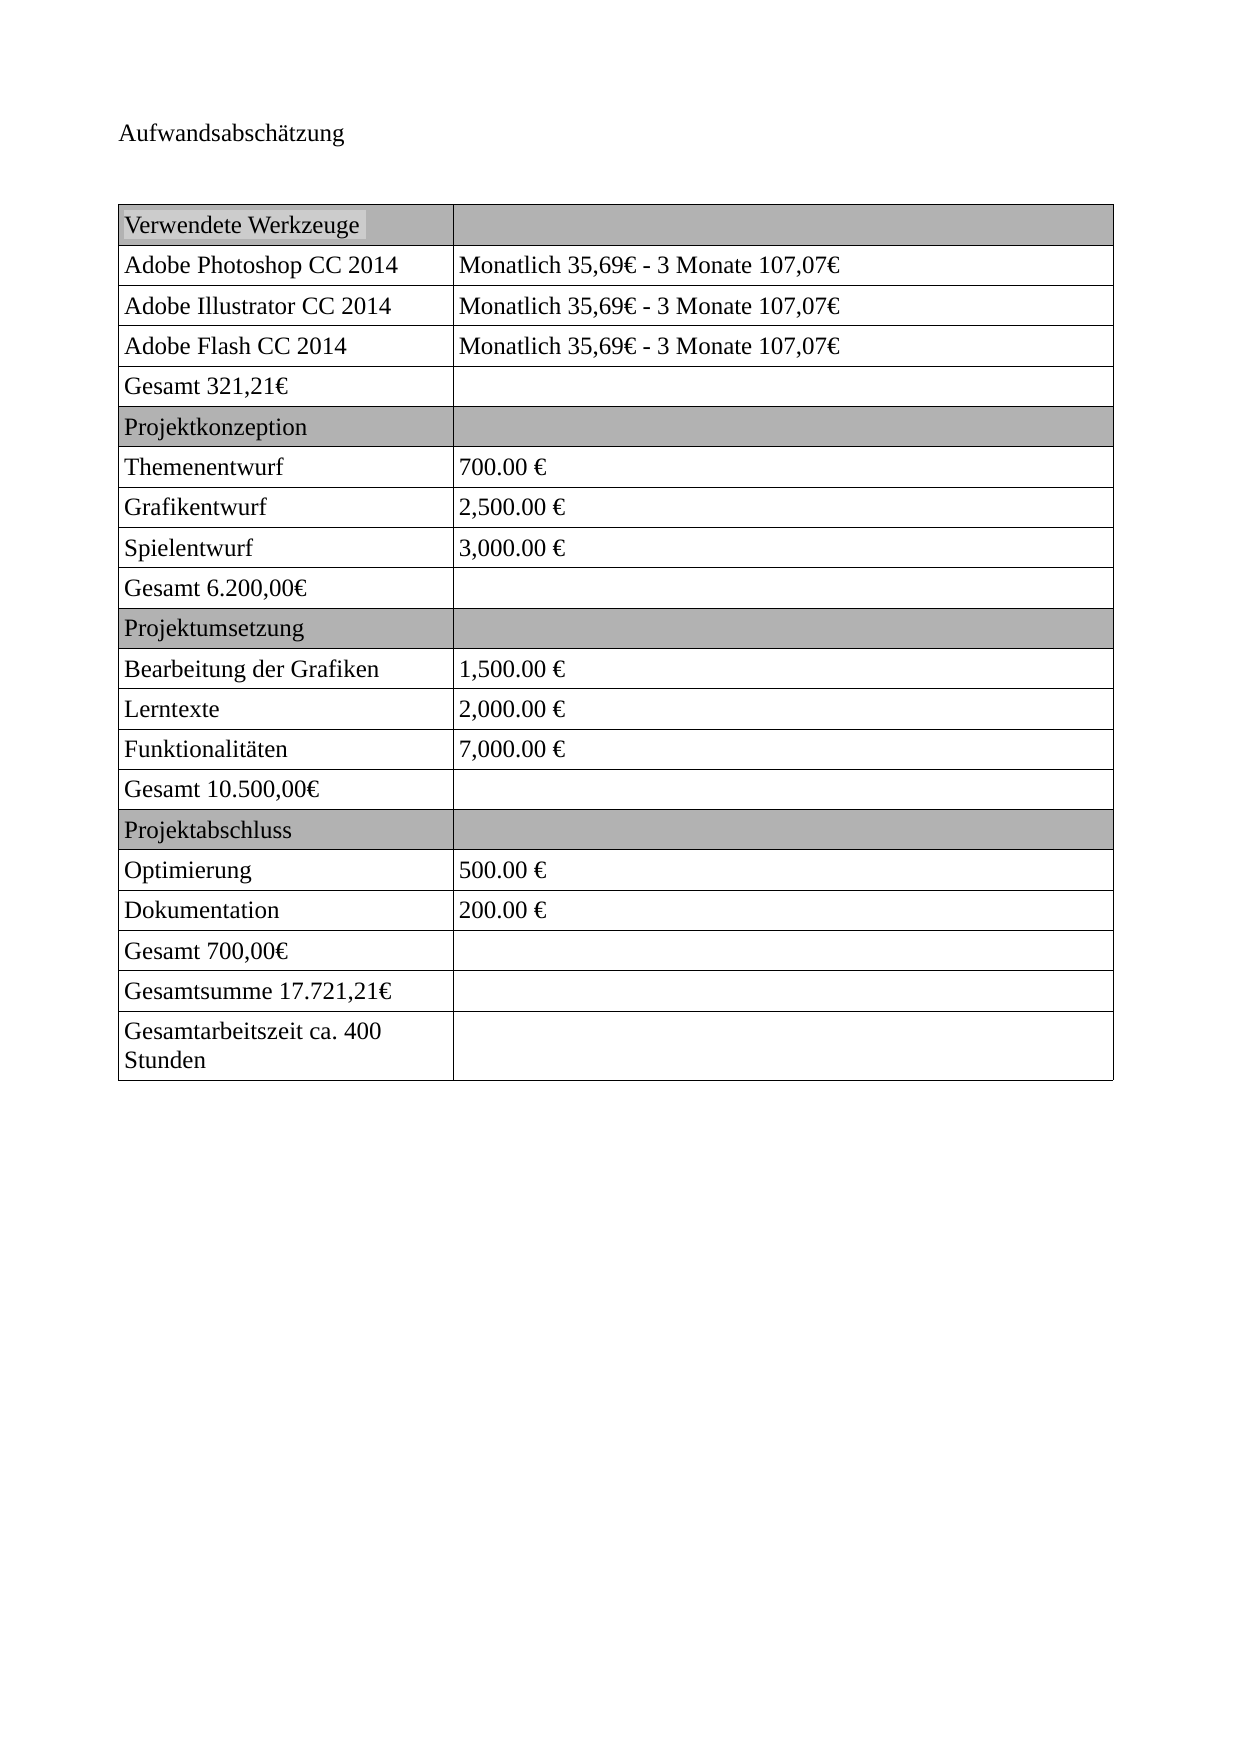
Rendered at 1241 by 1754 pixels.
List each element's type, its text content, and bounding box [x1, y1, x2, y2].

table_cell Gesamt 700,00€ [119, 931, 453, 970]
table_cell Projektumsetzung [119, 609, 453, 648]
table_cell 1.500,00 € [454, 649, 1113, 688]
table_cell [454, 609, 1113, 648]
table_header [454, 205, 1113, 245]
table_cell [454, 810, 1113, 849]
table_cell Adobe Illustrator CC 2014 [119, 286, 453, 325]
table_cell 7.000,00 € [454, 730, 1113, 769]
table_cell Gesamtarbeitszeit ca. 400 Stunden [119, 1012, 453, 1080]
table_cell Adobe Photoshop CC 2014 [119, 246, 453, 285]
table_cell 700,00 € [454, 447, 1113, 487]
table_cell Gesamt 6.200,00€ [119, 568, 453, 607]
table_cell 500,00 € [454, 850, 1113, 890]
table_header Verwendete Werkzeuge [119, 205, 453, 245]
table_cell 3.000,00 € [454, 528, 1113, 567]
table_cell Adobe Flash CC 2014 [119, 326, 453, 366]
table_cell Gesamt 10.500,00€ [119, 770, 453, 809]
table_cell Gesamtsumme 17.721,21€ [119, 971, 453, 1011]
table_cell Optimierung [119, 850, 453, 890]
text Aufwandsabschätzung [118, 118, 1122, 204]
table_cell Dokumentation [119, 891, 453, 930]
table_cell 2.500,00 € [454, 488, 1113, 527]
table_cell [454, 367, 1113, 406]
table_cell 200,00 € [454, 891, 1113, 930]
table_cell [454, 407, 1113, 446]
table_cell [454, 971, 1113, 1011]
table_cell Themenentwurf [119, 447, 453, 487]
table_cell 2.000,00 € [454, 689, 1113, 728]
table_cell [454, 931, 1113, 970]
table_cell Spielentwurf [119, 528, 453, 567]
table_cell [454, 568, 1113, 607]
table_cell Lerntexte [119, 689, 453, 728]
table_cell Projektkonzeption [119, 407, 453, 446]
table_cell Grafikentwurf [119, 488, 453, 527]
table_cell [454, 1012, 1113, 1080]
table_cell Monatlich 35,69€ - 3 Monate 107,07€ [454, 326, 1113, 366]
table_cell Projektabschluss [119, 810, 453, 849]
table_cell Gesamt 321,21€ [119, 367, 453, 406]
table_cell Monatlich 35,69€ - 3 Monate 107,07€ [454, 246, 1113, 285]
table_cell Monatlich 35,69€ - 3 Monate 107,07€ [454, 286, 1113, 325]
table_cell Bearbeitung der Grafiken [119, 649, 453, 688]
table_cell [454, 770, 1113, 809]
table_cell Funktionalitäten [119, 730, 453, 769]
